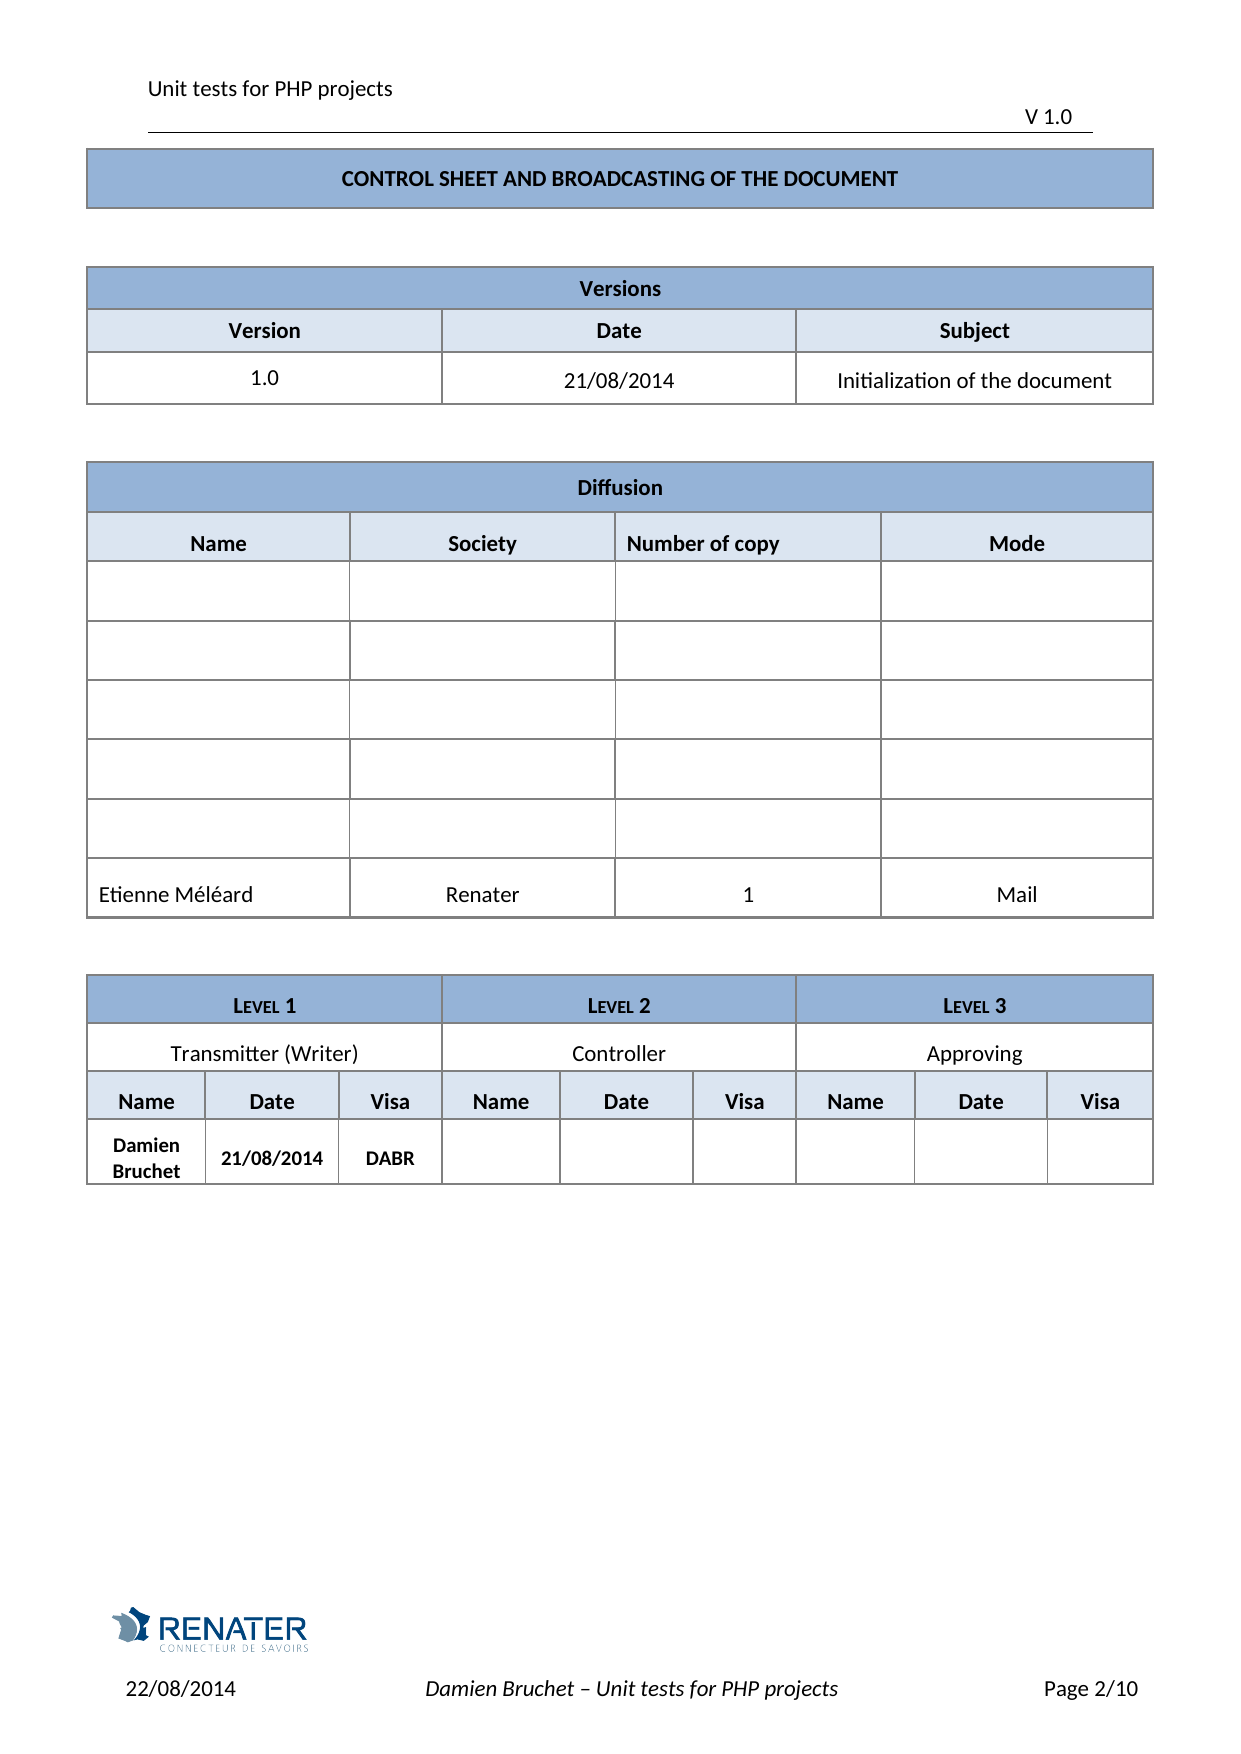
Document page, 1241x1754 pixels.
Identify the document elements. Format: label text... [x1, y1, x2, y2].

table_cell [351, 740, 614, 798]
table_cell [882, 800, 1152, 857]
table_cell Initialization of the document [797, 353, 1152, 402]
table_cell 21/08/2014 [206, 1120, 338, 1183]
table_cell Versions [88, 268, 1152, 308]
table_cell [88, 800, 349, 857]
table_cell Etienne Méléard [88, 859, 349, 916]
table_cell [88, 622, 349, 679]
table_cell [616, 622, 880, 679]
table_cell [882, 622, 1152, 679]
table_cell Name [88, 1072, 204, 1118]
table_cell Name [88, 513, 349, 560]
table_cell [797, 1120, 914, 1183]
table_cell [350, 800, 615, 857]
table_cell Diffusion [88, 463, 1152, 511]
table_cell [87, 209, 1153, 266]
table_cell [616, 800, 880, 857]
table_cell [351, 622, 614, 679]
table_cell Society [351, 513, 614, 560]
table_cell Name [443, 1072, 559, 1118]
table_cell Version [88, 310, 441, 351]
table_cell [694, 1120, 795, 1183]
table_cell [1048, 1120, 1152, 1183]
table_cell Level 1 [88, 976, 441, 1022]
table_cell [87, 919, 1153, 974]
table_cell Visa [694, 1072, 795, 1118]
table_cell [87, 405, 1153, 461]
table_cell [350, 562, 615, 619]
table_cell Date [916, 1072, 1046, 1118]
table_cell [88, 740, 349, 798]
table_cell Date [206, 1072, 338, 1118]
table_cell [616, 562, 880, 619]
table_header CONTROL SHEET AND BROADCASTING OF THE DOCUMENT [88, 150, 1152, 207]
table_cell Level 2 [443, 976, 795, 1022]
table_cell Approving [797, 1024, 1152, 1070]
table_cell Damien Bruchet [88, 1120, 205, 1183]
table_cell Visa [340, 1072, 441, 1118]
table_cell DABR [339, 1120, 441, 1183]
table_cell [915, 1120, 1047, 1183]
table_cell [882, 681, 1152, 738]
picture [110, 1591, 309, 1667]
table_cell Controller [443, 1024, 795, 1070]
table_cell [443, 1120, 559, 1183]
table_cell Number of copy [616, 513, 880, 560]
table_cell [88, 681, 349, 738]
table_cell [561, 1120, 692, 1183]
table_cell Level 3 [797, 976, 1152, 1022]
table_cell Visa [1048, 1072, 1152, 1118]
table_cell [616, 740, 880, 798]
table_cell 1 [616, 859, 880, 916]
table_cell Subject [797, 310, 1152, 351]
table_cell [350, 681, 615, 738]
table_cell [616, 681, 880, 738]
table_cell 1.0 [88, 353, 441, 402]
table_cell Mode [882, 513, 1152, 560]
table_cell [882, 562, 1152, 619]
table_cell Date [443, 310, 795, 351]
table_cell Mail [882, 859, 1152, 916]
table_cell Date [561, 1072, 692, 1118]
table_cell [88, 562, 349, 619]
table_cell 21/08/2014 [443, 353, 795, 402]
table_cell Name [797, 1072, 914, 1118]
table_cell Renater [351, 859, 614, 916]
table_cell Transmitter (Writer) [88, 1024, 441, 1070]
table_cell [882, 740, 1152, 798]
